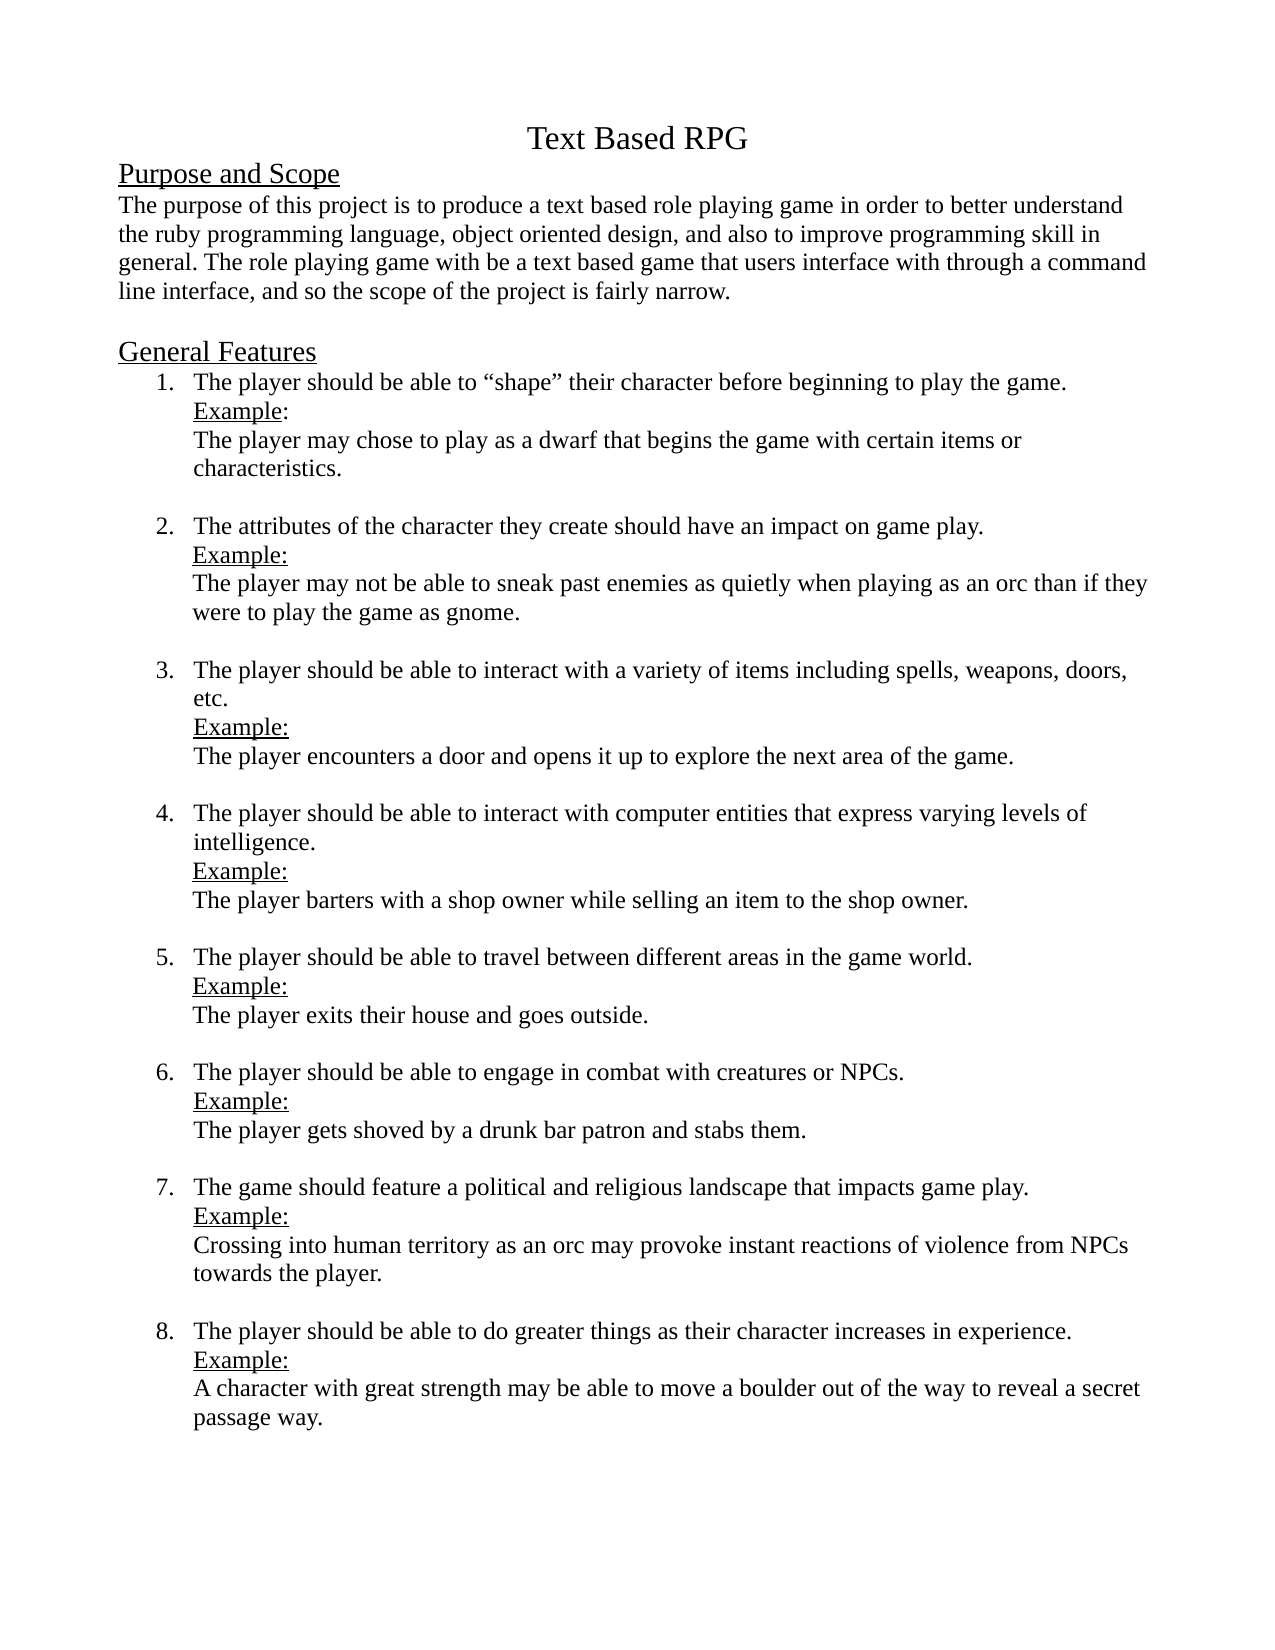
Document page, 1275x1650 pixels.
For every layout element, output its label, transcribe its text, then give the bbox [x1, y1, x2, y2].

list Crossing into human territory as an orc may provoke instant reactions of violence from NPCs towards the player. [156, 1230, 1157, 1287]
list The player should be able to do greater things as their character increases in experience. [156, 1316, 1157, 1345]
list Example: [156, 1345, 1157, 1373]
text Example: [118, 971, 1157, 1000]
text were to play the game as gnome. [118, 597, 1157, 626]
text The player may not be able to sneak past enemies as quietly when playing as an orc than if they [118, 568, 1157, 597]
text General Features [118, 334, 1157, 367]
list The player should be able to interact with a variety of items including spells, weapons, doors, etc. [156, 655, 1157, 712]
list The player should be able to “shape” their character before beginning to play the game. [156, 367, 1157, 396]
list A character with great strength may be able to move a boulder out of the way to reveal a secret passage way. [156, 1373, 1157, 1431]
list Example: [156, 396, 1157, 425]
list The game should feature a political and religious landscape that impacts game play. [156, 1172, 1157, 1201]
list Example: [156, 1086, 1157, 1115]
list The player should be able to interact with computer entities that express varying levels of intelligence. [156, 798, 1157, 856]
text Text Based RPG [118, 118, 1157, 156]
list The player should be able to engage in combat with creatures or NPCs. [156, 1057, 1157, 1086]
list Example: [156, 712, 1157, 741]
list The player encounters a door and opens it up to explore the next area of the game. [156, 741, 1157, 770]
list The player should be able to travel between different areas in the game world. [156, 942, 1157, 971]
text The player exits their house and goes outside. [118, 1000, 1157, 1028]
text Purpose and Scope [118, 156, 1157, 190]
text Example: [118, 540, 1157, 568]
text The purpose of this project is to produce a text based role playing game in order to better understand the ruby programming language, object oriented design, and also to improve programming skill in general. The role playing game with be a text based game that users interface with through a command line interface, and so the scope of the project is fairly narrow. [118, 190, 1157, 305]
text Example: [118, 856, 1157, 885]
list The player gets shoved by a drunk bar patron and stabs them. [156, 1115, 1157, 1143]
list The player may chose to play as a dwarf that begins the game with certain items or characteristics. [156, 425, 1157, 482]
text The player barters with a shop owner while selling an item to the shop owner. [118, 885, 1157, 913]
list Example: [156, 1201, 1157, 1230]
list The attributes of the character they create should have an impact on game play. [156, 511, 1157, 540]
